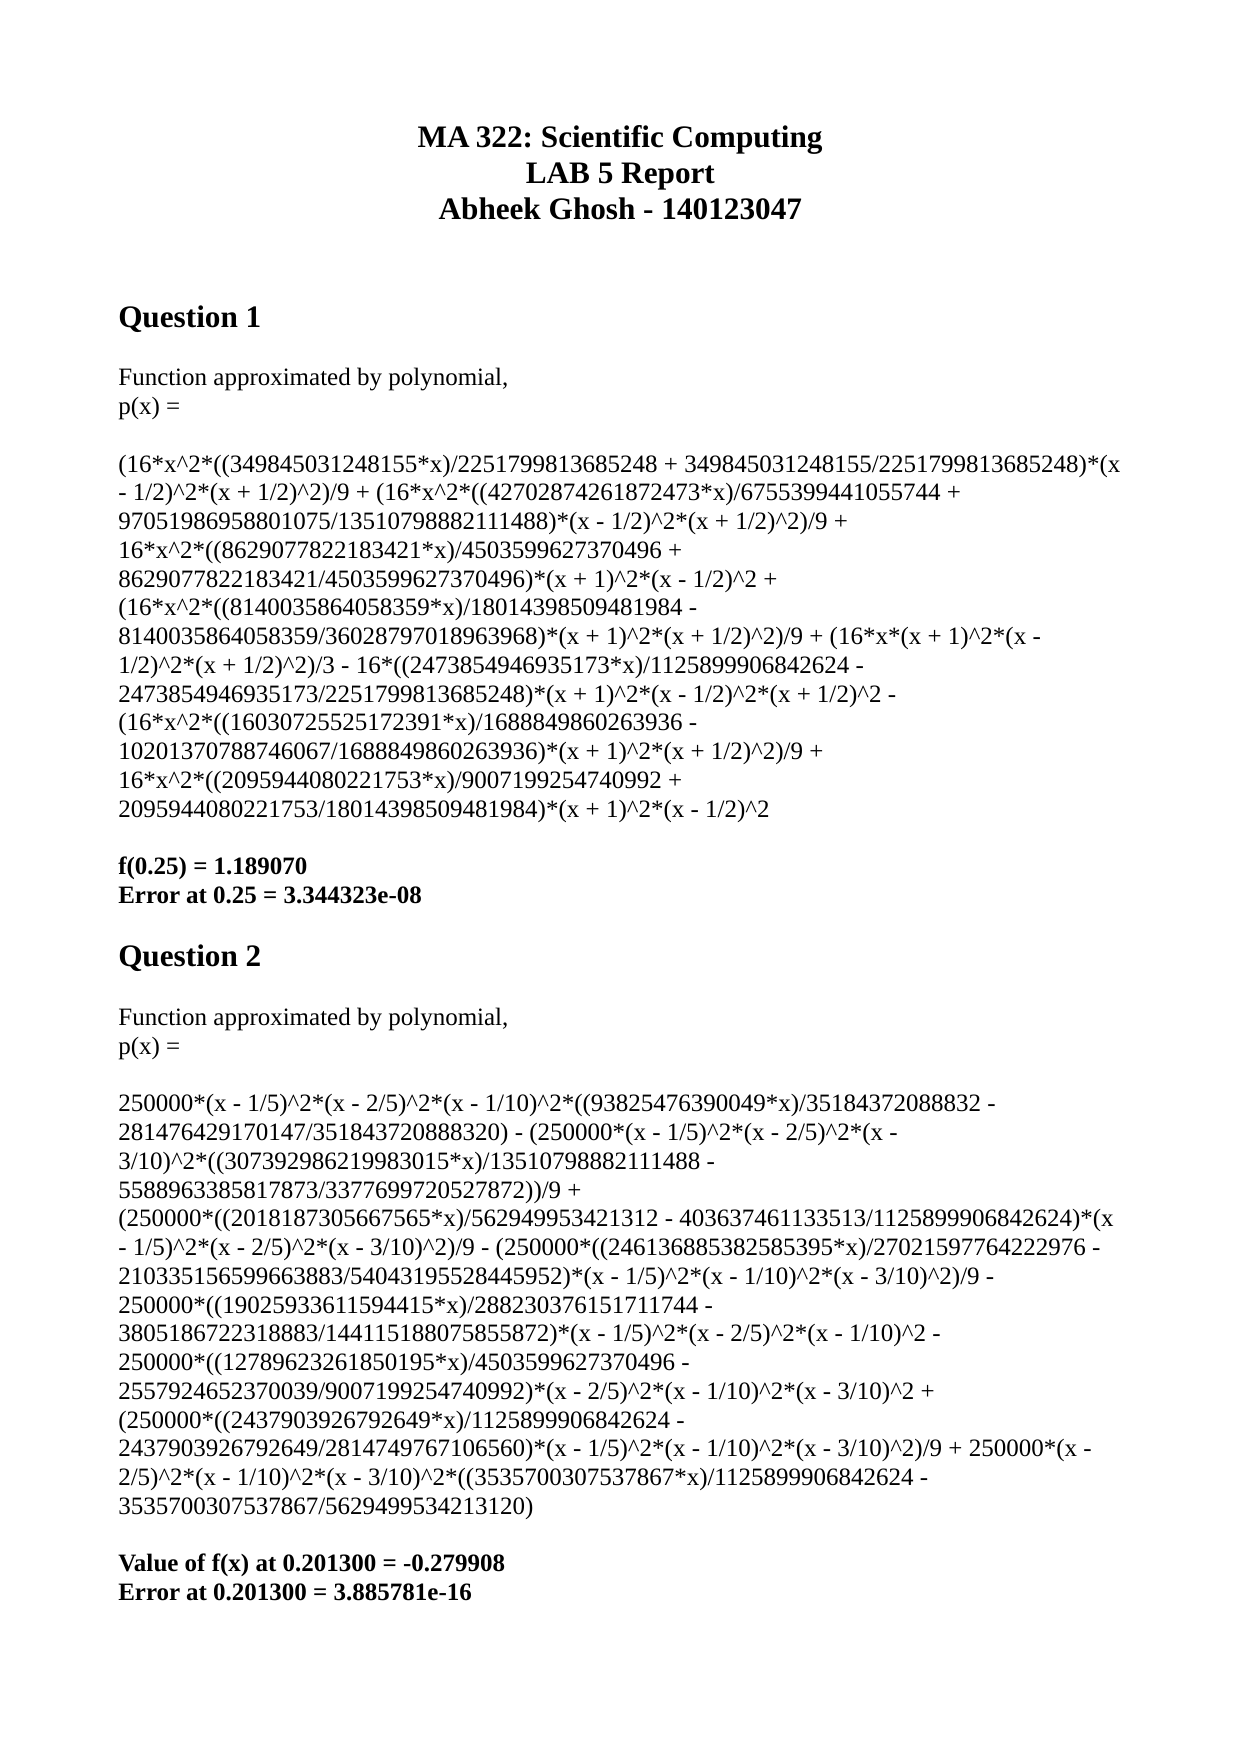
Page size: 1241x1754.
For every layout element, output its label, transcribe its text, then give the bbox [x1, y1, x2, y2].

text Abheek Ghosh - 140123047 [118, 190, 1122, 226]
text Question 1 [118, 298, 1122, 334]
text p(x) = [118, 1031, 1122, 1060]
text Error at 0.201300 = 3.885781e-16 [118, 1577, 1122, 1606]
text f(0.25) = 1.189070 [118, 851, 1122, 880]
text Function approximated by polynomial, [118, 1002, 1122, 1031]
text (16*x^2*((349845031248155*x)/2251799813685248 + 349845031248155/2251799813685248)*(x - 1/2)^2*(x + 1/2)^2)/9 + (16*x^2*((42702874261872473*x)/6755399441055744 + 97051986958801075/13510798882111488)*(x - 1/2)^2*(x + 1/2)^2)/9 + 16*x^2*((8629077822183421*x)/4503599627370496 + 8629077822183421/4503599627370496)*(x + 1)^2*(x - 1/2)^2 + (16*x^2*((8140035864058359*x)/18014398509481984 - 8140035864058359/36028797018963968)*(x + 1)^2*(x + 1/2)^2)/9 + (16*x*(x + 1)^2*(x - 1/2)^2*(x + 1/2)^2)/3 - 16*((2473854946935173*x)/1125899906842624 - 2473854946935173/2251799813685248)*(x + 1)^2*(x - 1/2)^2*(x + 1/2)^2 - (16*x^2*((16030725525172391*x)/1688849860263936 - 10201370788746067/1688849860263936)*(x + 1)^2*(x + 1/2)^2)/9 + 16*x^2*((2095944080221753*x)/9007199254740992 + 2095944080221753/18014398509481984)*(x + 1)^2*(x - 1/2)^2 [118, 449, 1122, 822]
text Error at 0.25 = 3.344323e-08 [118, 880, 1122, 909]
text Function approximated by polynomial, [118, 362, 1122, 391]
text Value of f(x) at 0.201300 = -0.279908 [118, 1548, 1122, 1577]
text Question 2 [118, 937, 1122, 973]
text LAB 5 Report [118, 154, 1122, 190]
text 250000*(x - 1/5)^2*(x - 2/5)^2*(x - 1/10)^2*((93825476390049*x)/35184372088832 - 281476429170147/351843720888320) - (250000*(x - 1/5)^2*(x - 2/5)^2*(x - 3/10)^2*((307392986219983015*x)/13510798882111488 - 5588963385817873/3377699720527872))/9 + (250000*((2018187305667565*x)/562949953421312 - 403637461133513/1125899906842624)*(x - 1/5)^2*(x - 2/5)^2*(x - 3/10)^2)/9 - (250000*((246136885382585395*x)/27021597764222976 - 210335156599663883/54043195528445952)*(x - 1/5)^2*(x - 1/10)^2*(x - 3/10)^2)/9 - 250000*((19025933611594415*x)/288230376151711744 - 3805186722318883/144115188075855872)*(x - 1/5)^2*(x - 2/5)^2*(x - 1/10)^2 - 250000*((12789623261850195*x)/4503599627370496 - 2557924652370039/9007199254740992)*(x - 2/5)^2*(x - 1/10)^2*(x - 3/10)^2 + (250000*((2437903926792649*x)/1125899906842624 - 2437903926792649/2814749767106560)*(x - 1/5)^2*(x - 1/10)^2*(x - 3/10)^2)/9 + 250000*(x - 2/5)^2*(x - 1/10)^2*(x - 3/10)^2*((3535700307537867*x)/1125899906842624 - 3535700307537867/5629499534213120) [118, 1088, 1122, 1520]
text p(x) = [118, 391, 1122, 420]
text MA 322: Scientific Computing [118, 118, 1122, 154]
